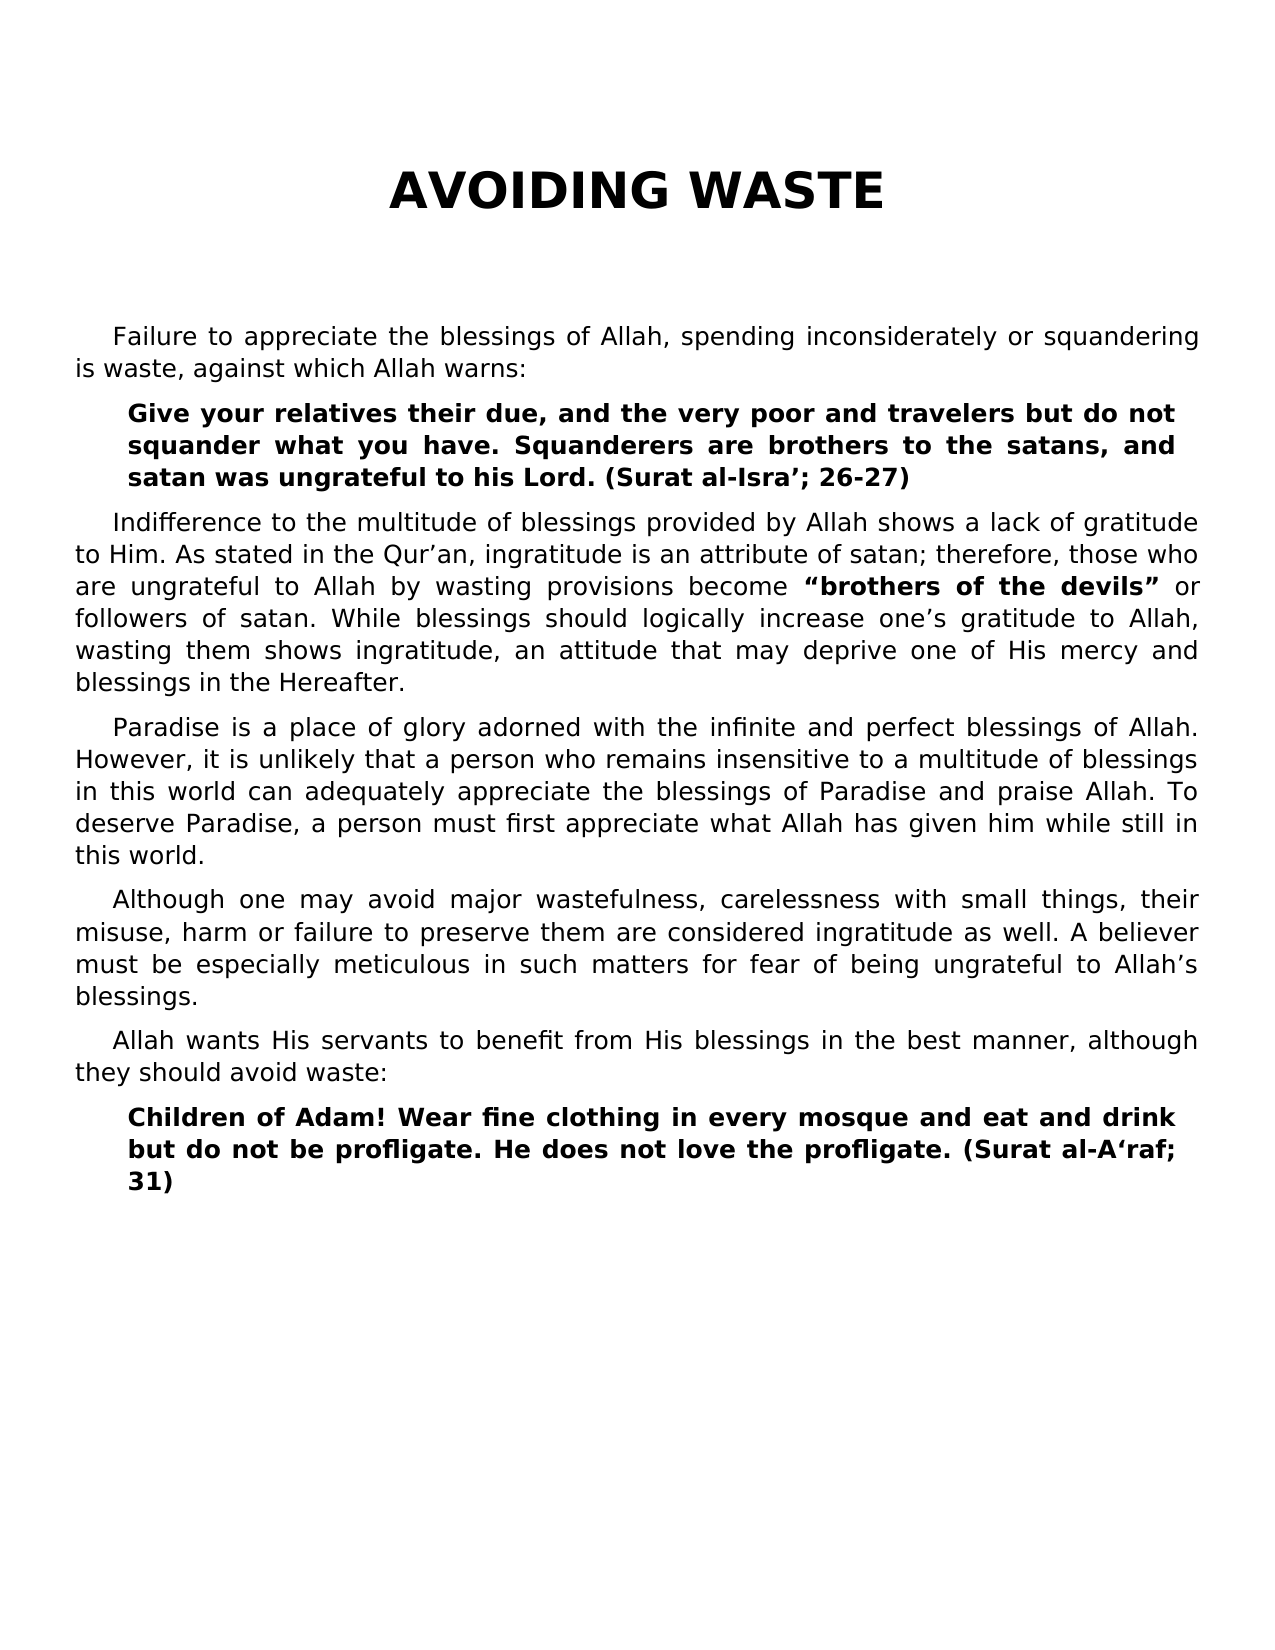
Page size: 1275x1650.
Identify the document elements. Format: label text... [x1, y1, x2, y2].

text Children of Adam! Wear fine clothing in every mosque and eat and drink but do not be profligate. He does not love the profligate. (Surat al-A‘raf; 31) [127, 1103, 1177, 1197]
text Failure to appreciate the blessings of Allah, spending inconsiderately or squandering is waste, against which Allah warns: [75, 322, 1200, 384]
text Although one may avoid major wastefulness, carelessness with small things, their misuse, harm or failure to preserve them are considered ingratitude as well. A believer must be especially meticulous in such matters for fear of being ungrateful to Allah’s blessings. [75, 886, 1200, 1011]
text Allah wants His servants to benefit from His blessings in the best manner, although they should avoid waste: [75, 1027, 1200, 1088]
subtitle AVOIDING WASTE [75, 162, 1200, 221]
text Indifference to the multitude of blessings provided by Allah shows a lack of gratitude to Him. As stated in the Qur’an, ingratitude is an attribute of satan; therefore, those who are ungrateful to Allah by wasting provisions become “brothers of the devils” or followers of satan. While blessings should logically increase one’s gratitude to Allah, wasting them shows ingratitude, an attitude that may deprive one of His mercy and blessings in the Hereafter. [75, 508, 1200, 697]
text Give your relatives their due, and the very poor and travelers but do not squander what you have. Squanderers are brothers to the satans, and satan was ungrateful to his Lord. (Surat al-Isra’; 26-27) [127, 399, 1177, 492]
text Paradise is a place of glory adorned with the infinite and perfect blessings of Allah. However, it is unlikely that a person who remains insensitive to a multitude of blessings in this world can adequately appreciate the blessings of Paradise and praise Allah. To deserve Paradise, a person must first appreciate what Allah has given him while still in this world. [75, 713, 1200, 870]
